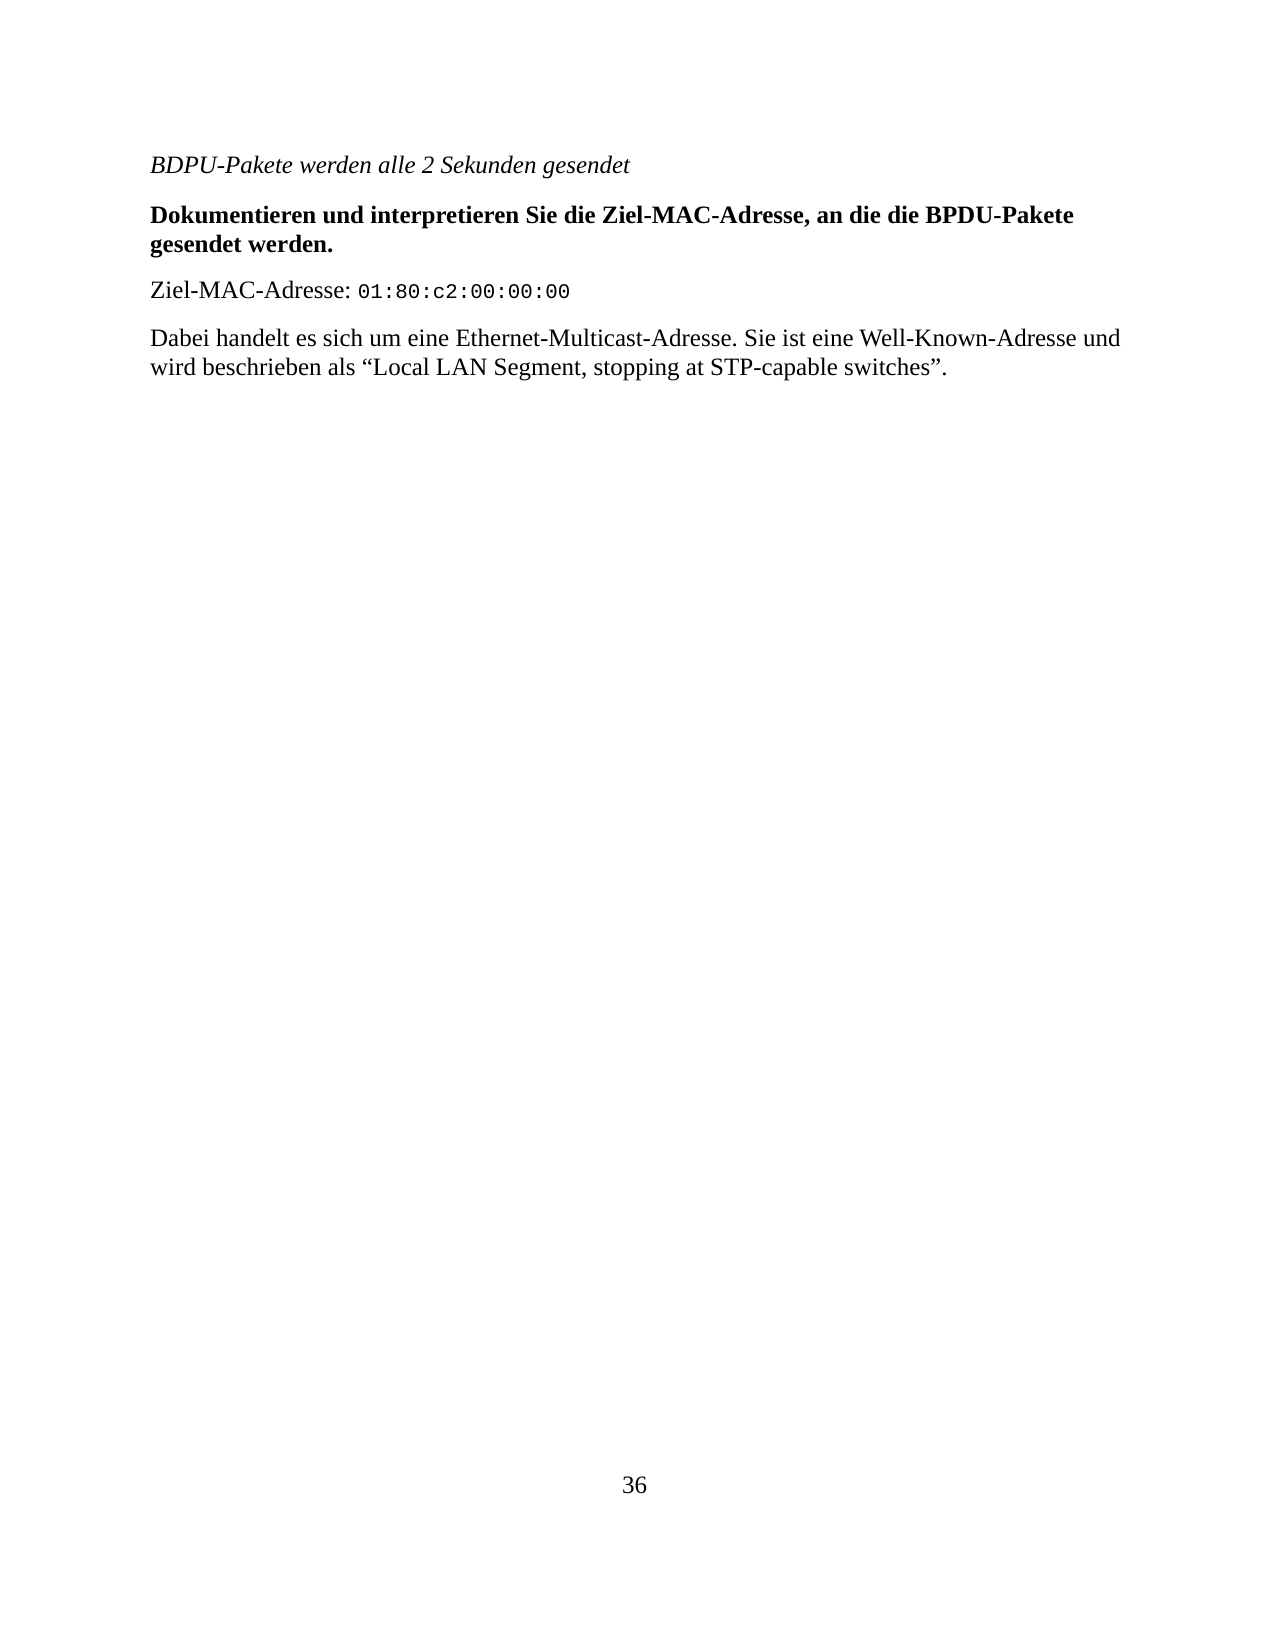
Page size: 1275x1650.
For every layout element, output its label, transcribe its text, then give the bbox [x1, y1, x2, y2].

text Dokumentieren und interpretieren Sie die Ziel-MAC-Adresse, an die die BPDU-Pakete gesendet werden. [150, 200, 1125, 258]
text Ziel-MAC-Adresse: 01:80:c2:00:00:00 [150, 276, 1125, 305]
text Dabei handelt es sich um eine Ethernet-Multicast-Adresse. Sie ist eine Well-Known-Adresse und wird beschrieben als “Local LAN Segment, stopping at STP-capable switches”. [150, 323, 1125, 381]
text BDPU-Pakete werden alle 2 Sekunden gesendet [150, 150, 1125, 179]
